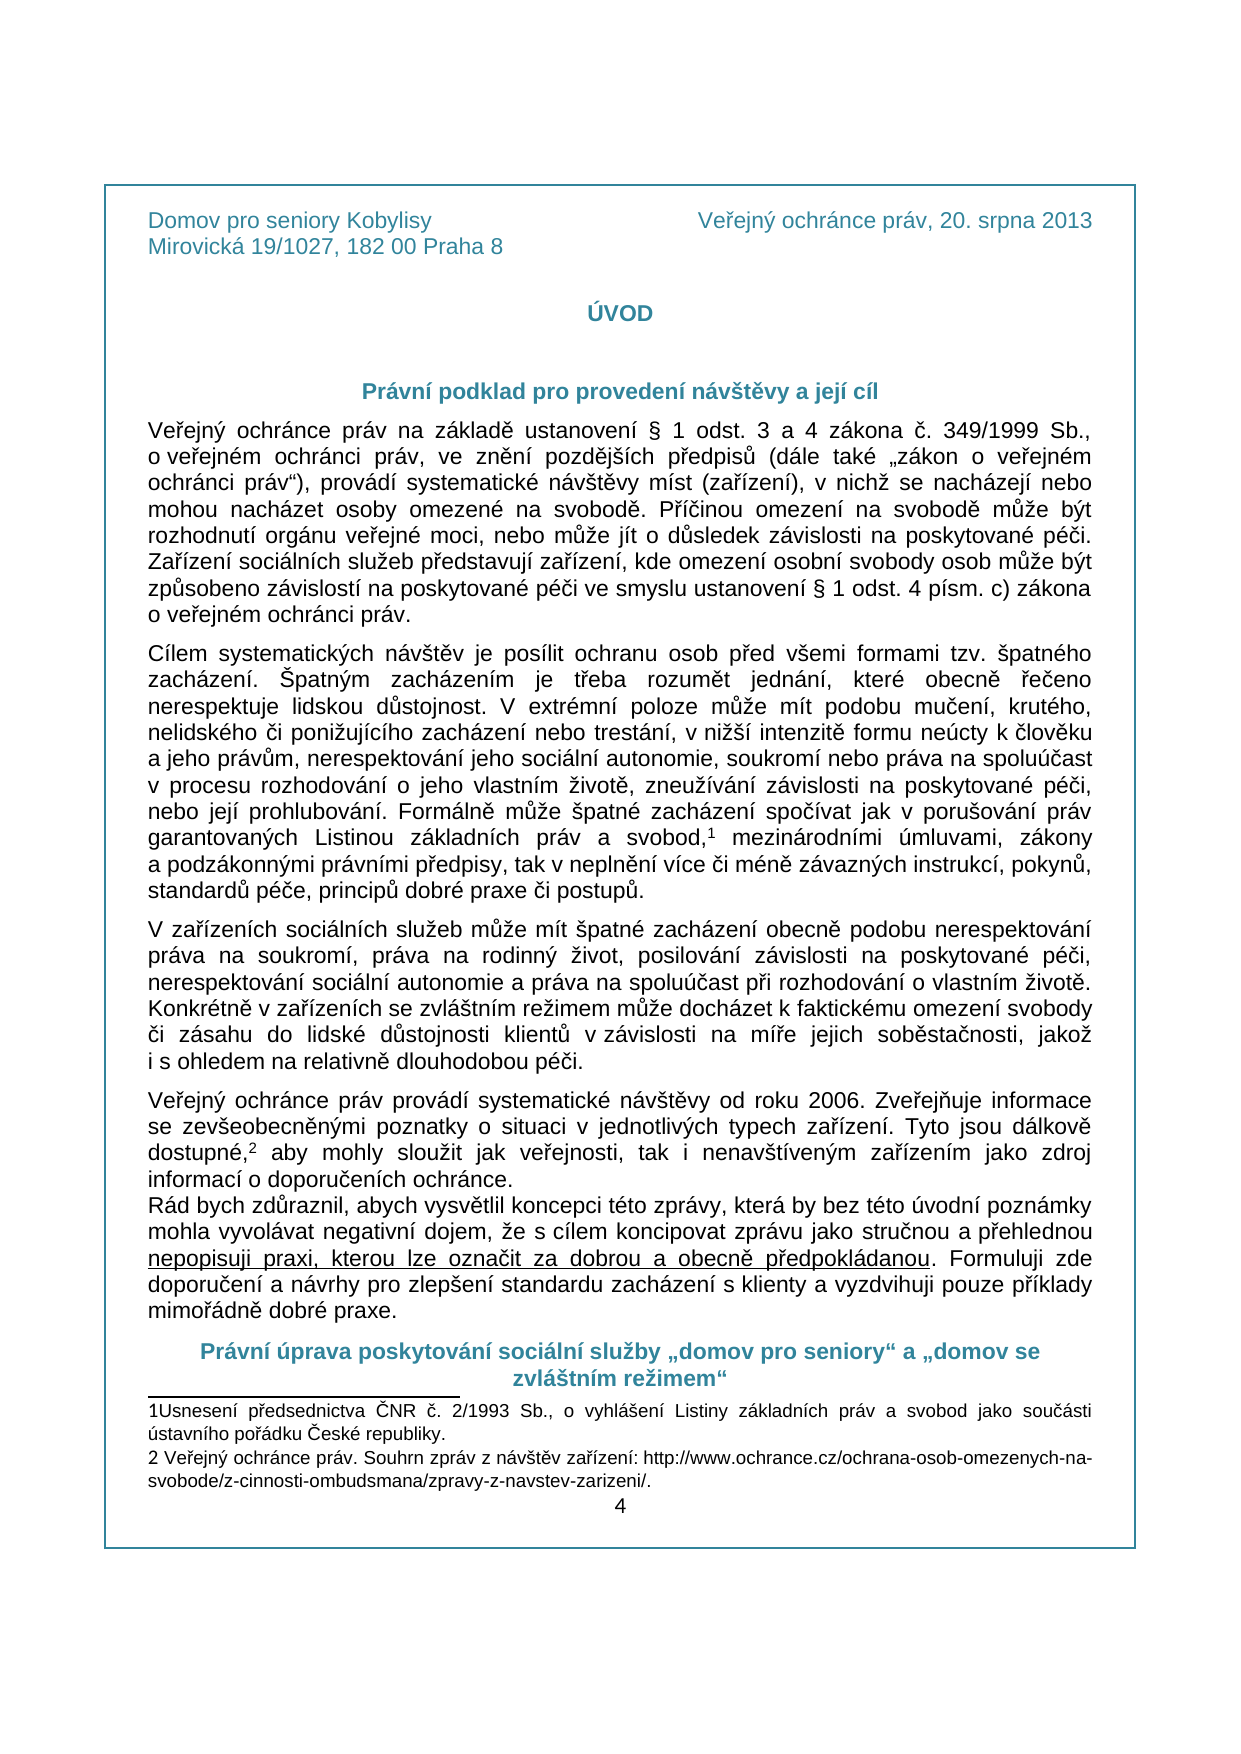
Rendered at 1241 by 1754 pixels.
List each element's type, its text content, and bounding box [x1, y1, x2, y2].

text Právní podklad pro provedení návštěvy a její cíl [148, 378, 1092, 404]
text Veřejný ochránce práv provádí systematické návštěvy od roku 2006. Zveřejňuje informace se zevšeobecněnými poznatky o situaci v jednotlivých typech zařízení. Tyto jsou dálkově dostupné, aby mohly sloužit jak veřejnosti, tak i nenavštíveným zařízením jako zdroj informací o doporučeních ochránce. [148, 1087, 1092, 1192]
text V zařízeních sociálních služeb může mít špatné zacházení obecně podobu nerespektování práva na soukromí, práva na rodinný život, posilování závislosti na poskytované péči, nerespektování sociální autonomie a práva na spoluúčast při rozhodování o vlastním životě. Konkrétně v zařízeních se zvláštním režimem může docházet k faktickému omezení svobody či zásahu do lidské důstojnosti klientů v závislosti na míře jejich soběstačnosti, jakož i s ohledem na relativně dlouhodobou péči. [148, 916, 1092, 1074]
text Právní úprava poskytování sociální služby „domov pro seniory“ a „domov se zvláštním režimem“ [148, 1338, 1092, 1391]
text Rád bych zdůraznil, abych vysvětlil koncepci této zprávy, která by bez této úvodní poznámky mohla vyvolávat negativní dojem, že s cílem koncipovat zprávu jako stručnou a přehlednou nepopisuji praxi, kterou lze označit za dobrou a obecně předpokládanou. Formuluji zde doporučení a návrhy pro zlepšení standardu zacházení s klienty a vyzdvihuji pouze příklady mimořádně dobré praxe. [148, 1192, 1092, 1324]
text Cílem systematických návštěv je posílit ochranu osob před všemi formami tzv. špatného zacházení. Špatným zacházením je třeba rozumět jednání, které obecně řečeno nerespektuje lidskou důstojnost. V extrémní poloze může mít podobu mučení, krutého, nelidského či ponižujícího zacházení nebo trestání, v nižší intenzitě formu neúcty k člověku a jeho právům, nerespektování jeho sociální autonomie, soukromí nebo práva na spoluúčast v procesu rozhodování o jeho vlastním životě, zneužívání závislosti na poskytované péči, nebo její prohlubování. Formálně může špatné zacházení spočívat jak v porušování práv garantovaných Listinou základních práv a svobod, mezinárodními úmluvami, zákony a podzákonnými právními předpisy, tak v neplnění více či méně závazných instrukcí, pokynů, standardů péče, principů dobré praxe či postupů. [148, 640, 1092, 903]
text ÚVOD [148, 300, 1092, 326]
text Veřejný ochránce práv na základě ustanovení § 1 odst. 3 a 4 zákona č. 349/1999 Sb., o veřejném ochránci práv, ve znění pozdějších předpisů (dále také „zákon o veřejném ochránci práv“), provádí systematické návštěvy míst (zařízení), v nichž se nacházejí nebo mohou nacházet osoby omezené na svobodě. Příčinou omezení na svobodě může být rozhodnutí orgánu veřejné moci, nebo může jít o důsledek závislosti na poskytované péči. Zařízení sociálních služeb představují zařízení, kde omezení osobní svobody osob může být způsobeno závislostí na poskytované péči ve smyslu ustanovení § 1 odst. 4 písm. c) zákona o veřejném ochránci práv. [148, 417, 1092, 627]
text Usnesení předsednictva ČNR č. 2/1993 Sb., o vyhlášení Listiny základních práv a svobod jako součásti ústavního pořádku České republiky. [148, 1397, 1092, 1444]
text Veřejný ochránce práv. Souhrn zpráv z návštěv zařízení: http://www.ochrance.cz/ochrana-osob-omezenych-na-svobode/z-cinnosti-ombudsmana/zpravy-z-navstev-zarizeni/. [148, 1444, 1092, 1491]
